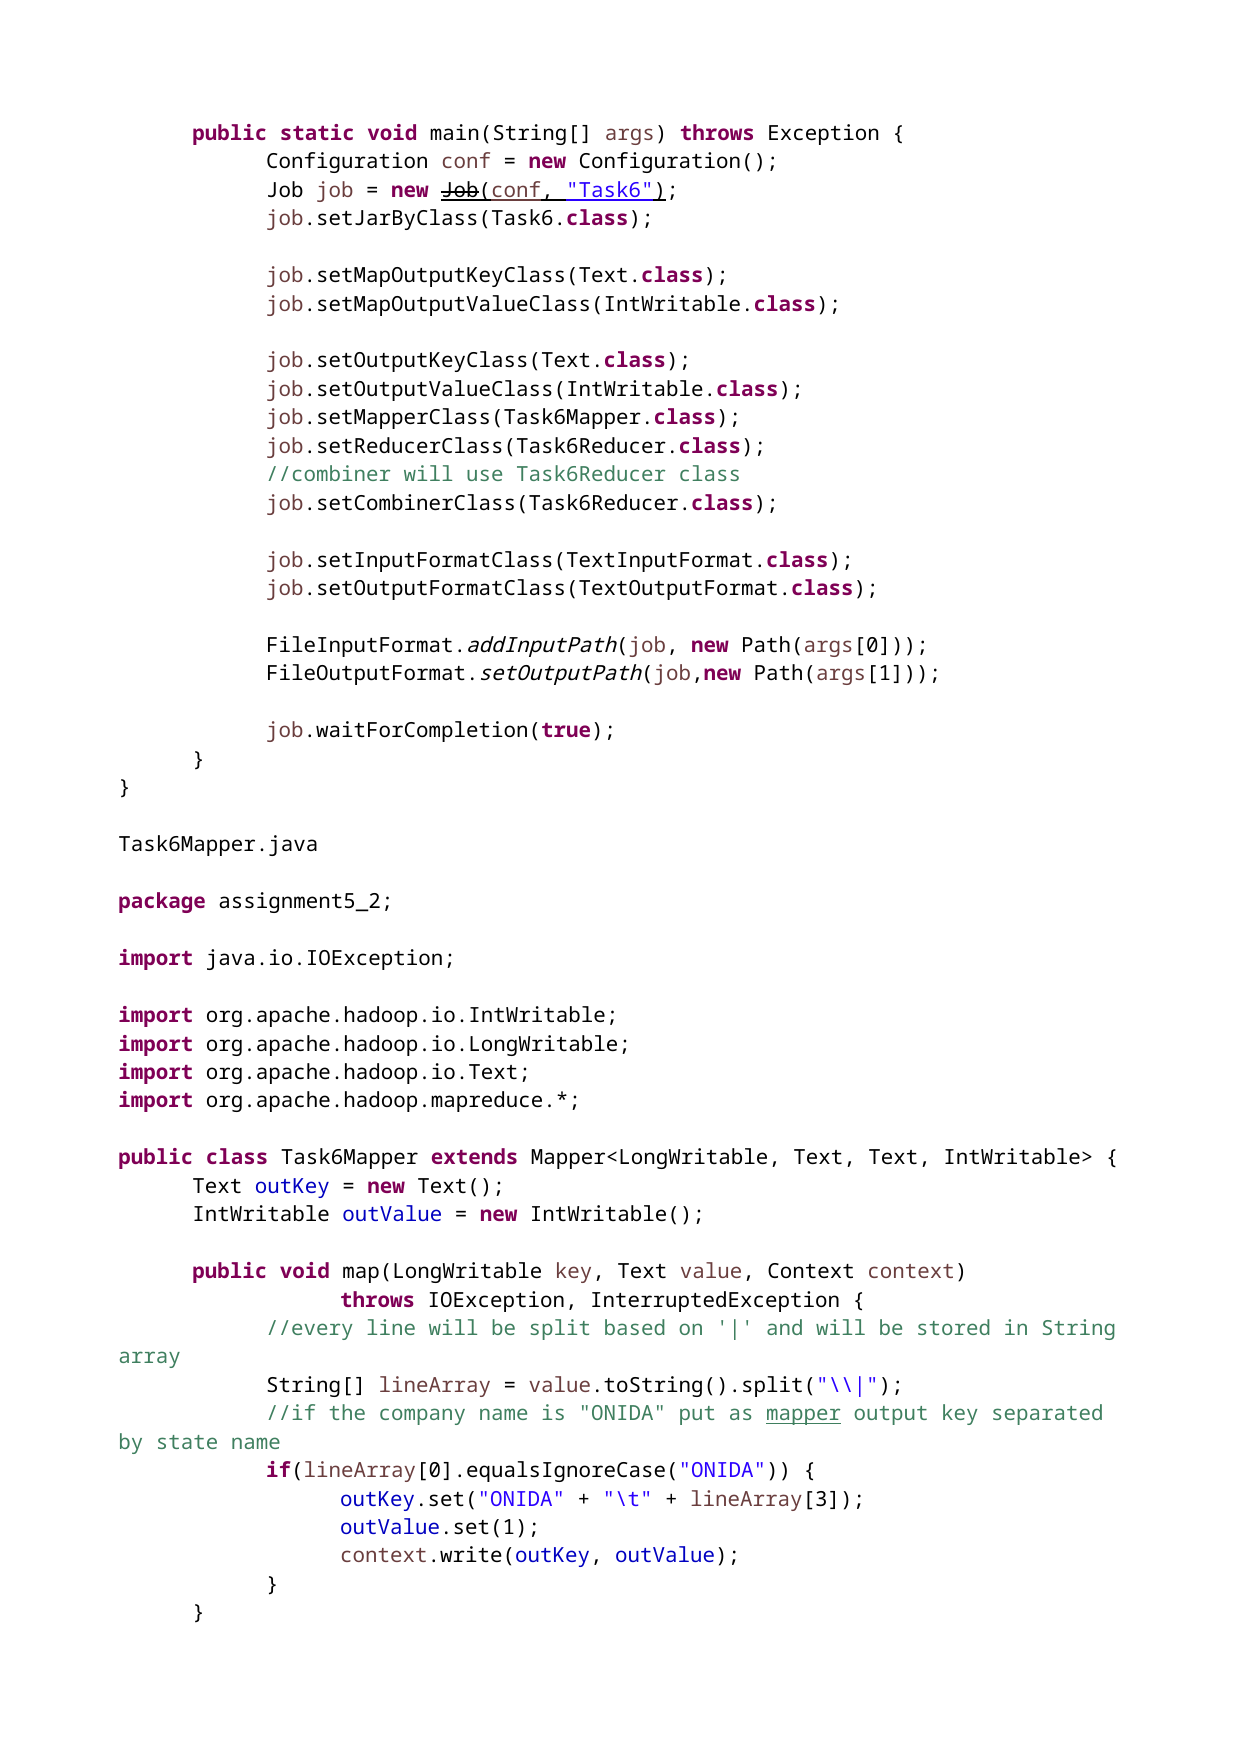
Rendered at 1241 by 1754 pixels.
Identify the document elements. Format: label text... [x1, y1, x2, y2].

text job.setOutputKeyClass(Text.class); [118, 346, 1122, 374]
text job.setMapperClass(Task6Mapper.class); [118, 402, 1122, 431]
text if(lineArray[0].equalsIgnoreCase("ONIDA")) { [118, 1455, 1122, 1484]
text IntWritable outValue = new IntWritable(); [118, 1199, 1122, 1228]
text job.setReducerClass(Task6Reducer.class); [118, 431, 1122, 459]
text String[] lineArray = value.toString().split("\\|"); [118, 1370, 1122, 1398]
text job.setMapOutputKeyClass(Text.class); [118, 260, 1122, 289]
text //every line will be split based on '|' and will be stored in String array [118, 1313, 1122, 1370]
text //if the company name is "ONIDA" put as mapper output key separated by state name [118, 1398, 1122, 1455]
text throws IOException, InterruptedException { [118, 1285, 1122, 1313]
text FileInputFormat.addInputPath(job, new Path(args[0])); [118, 630, 1122, 658]
text import org.apache.hadoop.io.IntWritable; [118, 1000, 1122, 1029]
text import org.apache.hadoop.io.Text; [118, 1057, 1122, 1086]
text } [118, 772, 1122, 801]
text import org.apache.hadoop.mapreduce.*; [118, 1086, 1122, 1114]
text import org.apache.hadoop.io.LongWritable; [118, 1029, 1122, 1057]
text } [118, 1597, 1122, 1626]
text public void map(LongWritable key, Text value, Context context) [118, 1256, 1122, 1285]
text job.setMapOutputValueClass(IntWritable.class); [118, 289, 1122, 317]
text public class Task6Mapper extends Mapper<LongWritable, Text, Text, IntWritable> { [118, 1142, 1122, 1171]
text Configuration conf = new Configuration(); [118, 147, 1122, 175]
text job.setInputFormatClass(TextInputFormat.class); [118, 545, 1122, 573]
text job.setCombinerClass(Task6Reducer.class); [118, 488, 1122, 516]
text } [118, 1569, 1122, 1597]
text job.setOutputValueClass(IntWritable.class); [118, 374, 1122, 402]
text package assignment5_2; [118, 887, 1122, 915]
text Text outKey = new Text(); [118, 1171, 1122, 1199]
text job.setJarByClass(Task6.class); [118, 203, 1122, 232]
text job.setOutputFormatClass(TextOutputFormat.class); [118, 573, 1122, 602]
text outValue.set(1); [118, 1512, 1122, 1541]
text FileOutputFormat.setOutputPath(job,new Path(args[1])); [118, 658, 1122, 687]
text public static void main(String[] args) throws Exception { [118, 118, 1122, 147]
text job.waitForCompletion(true); [118, 715, 1122, 744]
text context.write(outKey, outValue); [118, 1541, 1122, 1569]
text Task6Mapper.java [118, 829, 1122, 858]
text Job job = new Job(conf, "Task6"); [118, 175, 1122, 203]
text outKey.set("ONIDA" + "\t" + lineArray[3]); [118, 1484, 1122, 1512]
text } [118, 744, 1122, 772]
text //combiner will use Task6Reducer class [118, 459, 1122, 488]
text import java.io.IOException; [118, 943, 1122, 972]
